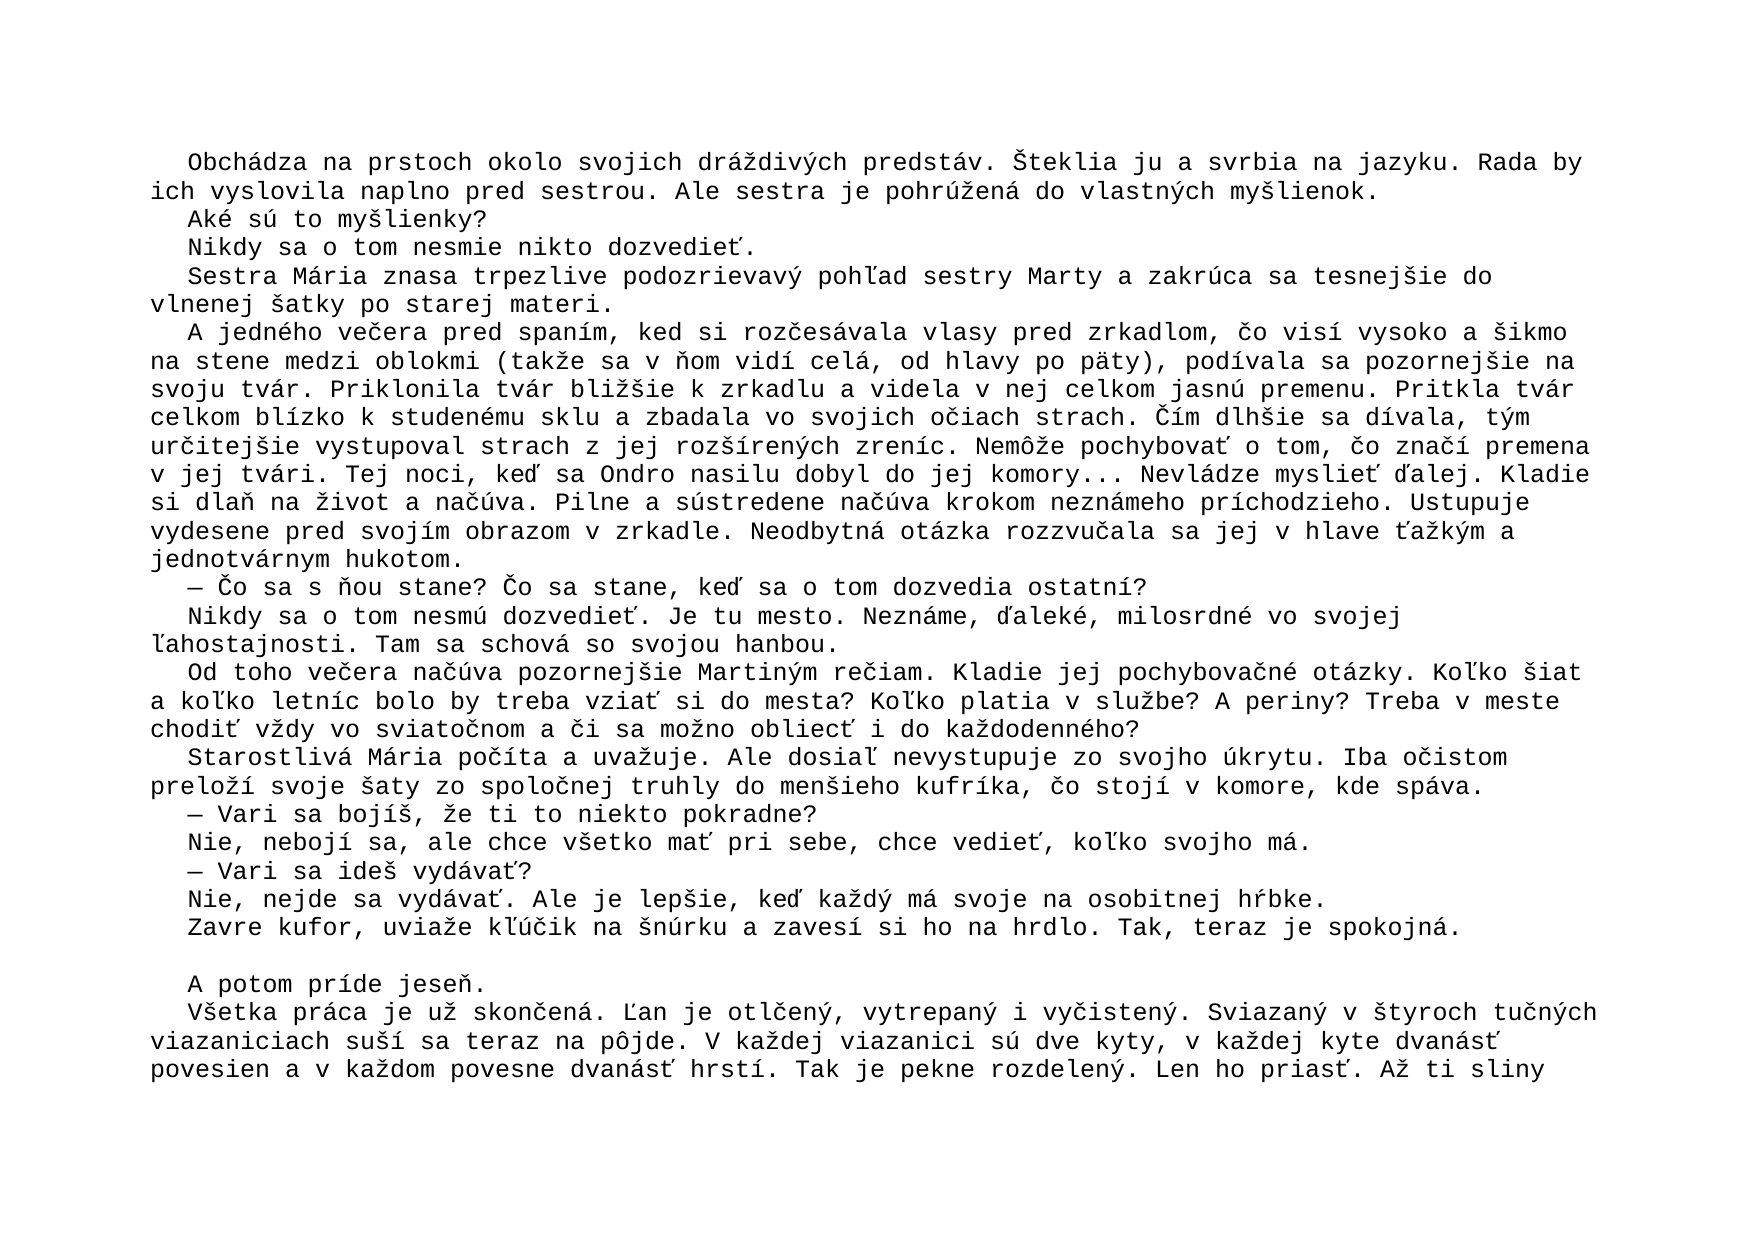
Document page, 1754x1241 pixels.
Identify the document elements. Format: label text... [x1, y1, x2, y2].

text Nie, nebojí sa, ale chce všetko mať pri sebe, chce vedieť, koľko svojho má. [150, 830, 1603, 858]
text Obchádza na prstoch okolo svojich dráždivých predstáv. Šteklia ju a svrbia na jazyku. Rada by ich vyslovila naplno pred sestrou. Ale sestra je pohrúžená do vlastných myšlienok. [150, 150, 1603, 207]
text Sestra Mária znasa trpezlive podozrievavý pohľad sestry Marty a zakrúca sa tesnejšie do vlnenej šatky po starej materi. [150, 263, 1603, 320]
text — Vari sa bojíš, že ti to niekto pokradne? [150, 802, 1603, 830]
text Starostlivá Mária počíta a uvažuje. Ale dosiaľ nevystupuje zo svojho úkrytu. Iba očistom preloží svoje šaty zo spoločnej truhly do menšieho kufríka, čo stojí v komore, kde spáva. [150, 745, 1603, 802]
text A potom príde jeseň. [150, 972, 1603, 1000]
text — Vari sa ideš vydávať? [150, 858, 1603, 887]
text Nikdy sa o tom nesmie nikto dozvedieť. [150, 235, 1603, 263]
text Nie, nejde sa vydávať. Ale je lepšie, keď každý má svoje na osobitnej hŕbke. [150, 887, 1603, 915]
text A jedného večera pred spaním, ked si rozčesávala vlasy pred zrkadlom, čo visí vysoko a šikmo na stene medzi oblokmi (takže sa v ňom vidí celá, od hlavy po päty), podívala sa pozornejšie na svoju tvár. Priklonila tvár bližšie k zrkadlu a videla v nej celkom jasnú premenu. Pritkla tvár celkom blízko k studenému sklu a zbadala vo svojich očiach strach. Čím dlhšie sa dívala, tým určitejšie vystupoval strach z jej rozšírených zreníc. Nemôže pochybovať o tom, čo značí premena v jej tvári. Tej noci, keď sa Ondro nasilu dobyl do jej komory... Nevládze myslieť ďalej. Kladie si dlaň na život a načúva. Pilne a sústredene načúva krokom neznámeho príchodzieho. Ustupuje vydesene pred svojím obrazom v zrkadle. Neodbytná otázka rozzvučala sa jej v hlave ťažkým a jednotvárnym hukotom. [150, 320, 1603, 575]
text — Čo sa s ňou stane? Čo sa stane, keď sa o tom dozvedia ostatní? [150, 575, 1603, 603]
text Aké sú to myšlienky? [150, 207, 1603, 235]
text Od toho večera načúva pozornejšie Martiným rečiam. Kladie jej pochybovačné otázky. Koľko šiat a koľko letníc bolo by treba vziať si do mesta? Koľko platia v službe? A periny? Treba v meste chodiť vždy vo sviatočnom a či sa možno obliecť i do každodenného? [150, 660, 1603, 745]
text Zavre kufor, uviaže kľúčik na šnúrku a zavesí si ho na hrdlo. Tak, teraz je spokojná. [150, 915, 1603, 943]
text Všetka práca je už skončená. Ľan je otlčený, vytrepaný i vyčistený. Sviazaný v štyroch tučných viazaniciach suší sa teraz na pôjde. V každej viazanici sú dve kyty, v každej kyte dvanásť povesien a v každom povesne dvanásť hrstí. Tak je pekne rozdelený. Len ho priasť. Až ti sliny [150, 1000, 1603, 1085]
text Nikdy sa o tom nesmú dozvedieť. Je tu mesto. Neznáme, ďaleké, milosrdné vo svojej ľahostajnosti. Tam sa schová so svojou hanbou. [150, 603, 1603, 660]
